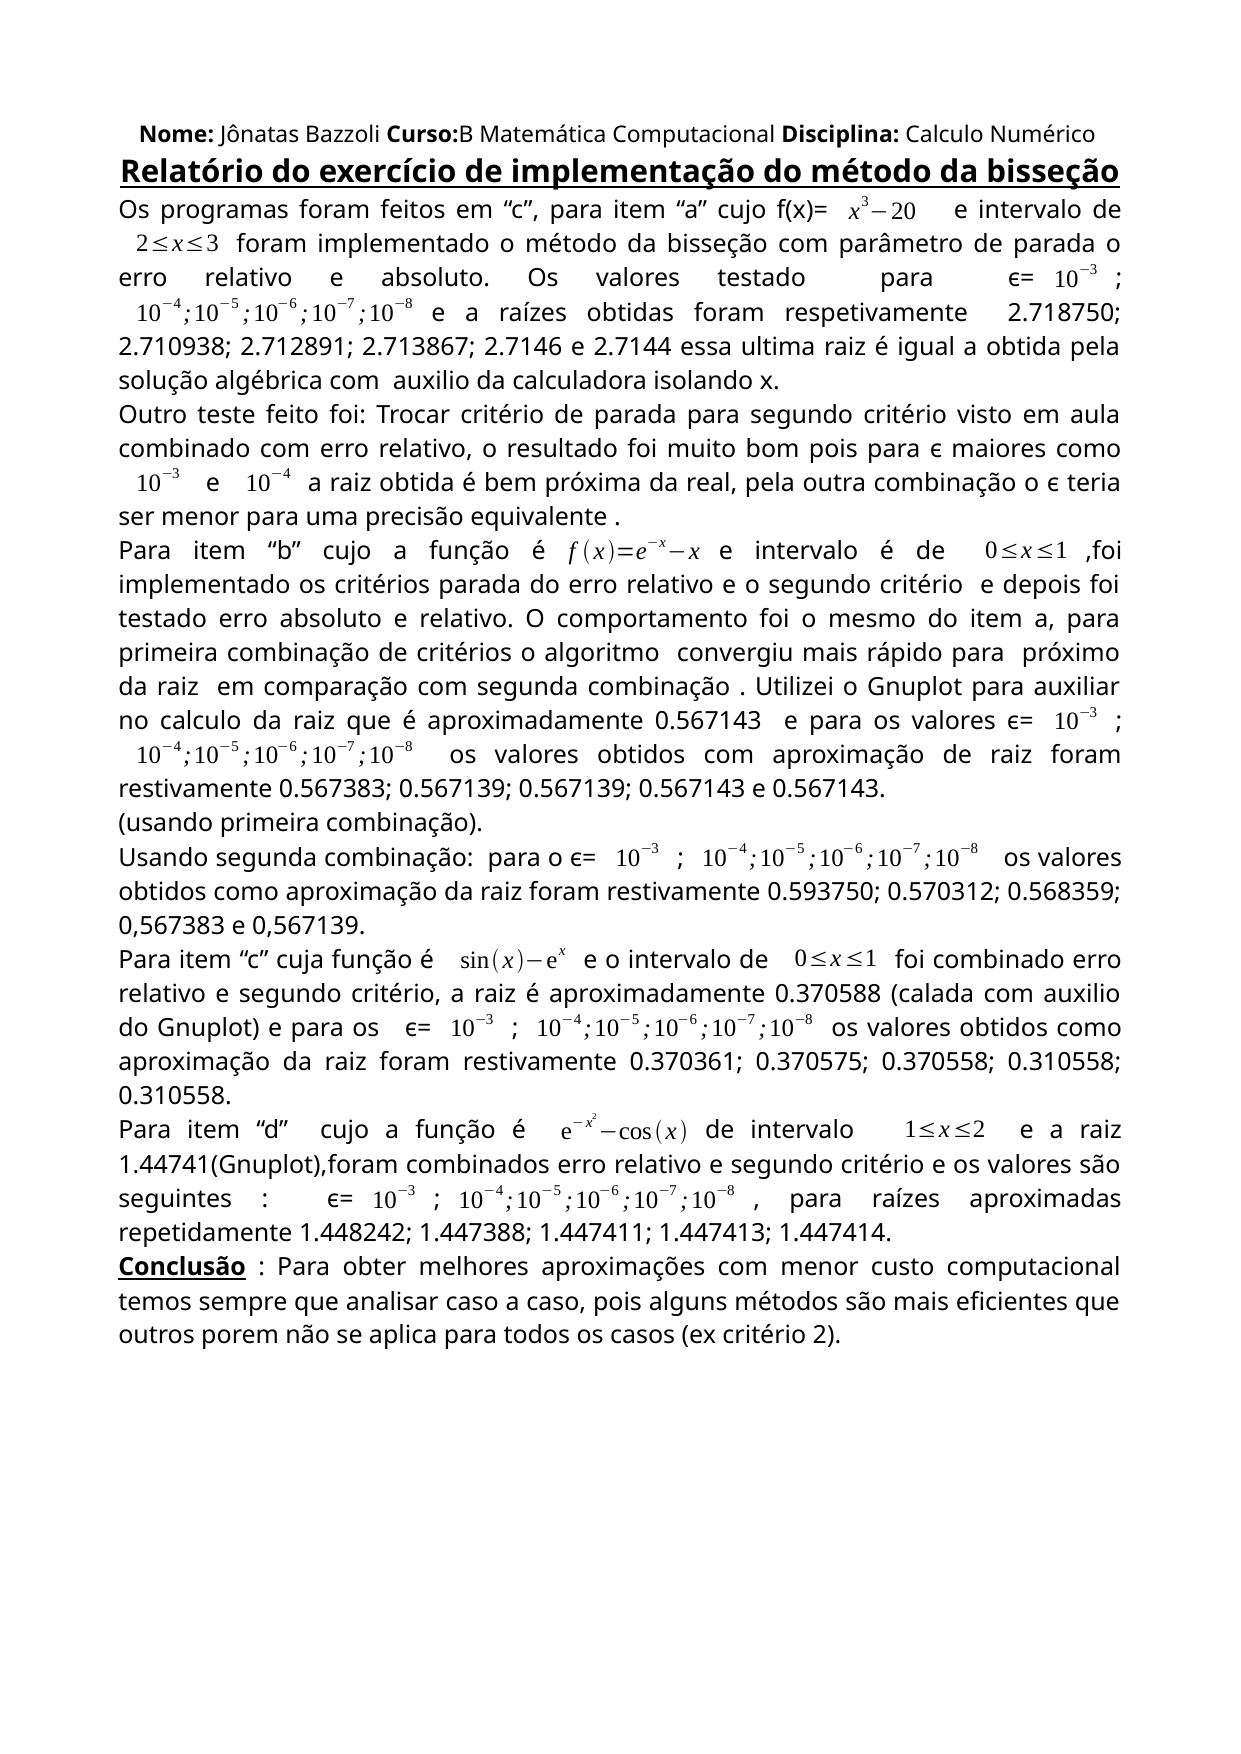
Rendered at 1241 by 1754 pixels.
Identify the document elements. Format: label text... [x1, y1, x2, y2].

text Para item “d” cujo a função é de intervalo e a raiz 1.44741(Gnuplot),foram combinados erro relativo e segundo critério e os valores são seguintes : ϵ=;, para raízes aproximadas repetidamente 1.448242; 1.447388; 1.447411; 1.447413; 1.447414. [118, 1112, 1122, 1249]
text (usando primeira combinação). [118, 805, 1122, 839]
text Os programas foram feitos em “c”, para item “a” cujo f(x)= e intervalo de foram implementado o método da bisseção com parâmetro de parada o erro relativo e absoluto. Os valores testado para ϵ=;e a raízes obtidas foram respetivamente 2.718750; 2.710938; 2.712891; 2.713867; 2.7146 e 2.7144 essa ultima raiz é igual a obtida pela solução algébrica com auxilio da calculadora isolando x. [118, 192, 1122, 396]
text Conclusão : Para obter melhores aproximações com menor custo computacional temos sempre que analisar caso a caso, pois alguns métodos são mais eficientes que outros porem não se aplica para todos os casos (ex critério 2). [118, 1249, 1122, 1351]
text Relatório do exercício de implementação do método da bisseção [118, 149, 1122, 192]
text Outro teste feito foi: Trocar critério de parada para segundo critério visto em aula combinado com erro relativo, o resultado foi muito bom pois para ϵ maiores como e a raiz obtida é bem próxima da real, pela outra combinação o ϵ teria ser menor para uma precisão equivalente . [118, 396, 1122, 533]
text Para item “b” cujo a função ée intervalo é de ,foi implementado os critérios parada do erro relativo e o segundo critério e depois foi testado erro absoluto e relativo. O comportamento foi o mesmo do item a, para primeira combinação de critérios o algoritmo convergiu mais rápido para próximo da raiz em comparação com segunda combinação . Utilizei o Gnuplot para auxiliar no calculo da raiz que é aproximadamente 0.567143 e para os valores ϵ=; os valores obtidos com aproximação de raiz foram restivamente 0.567383; 0.567139; 0.567139; 0.567143 e 0.567143. [118, 533, 1122, 805]
text Nome: Jônatas Bazzoli Curso:B Matemática Computacional Disciplina: Calculo Numérico [118, 118, 1122, 149]
text Usando segunda combinação: para o ϵ=; os valores obtidos como aproximação da raiz foram restivamente 0.593750; 0.570312; 0.568359; 0,567383 e 0,567139. [118, 839, 1122, 941]
text Para item “c” cuja função é e o intervalo de foi combinado erro relativo e segundo critério, a raiz é aproximadamente 0.370588 (calada com auxilio do Gnuplot) e para os ϵ=;os valores obtidos como aproximação da raiz foram restivamente 0.370361; 0.370575; 0.370558; 0.310558; 0.310558. [118, 941, 1122, 1112]
